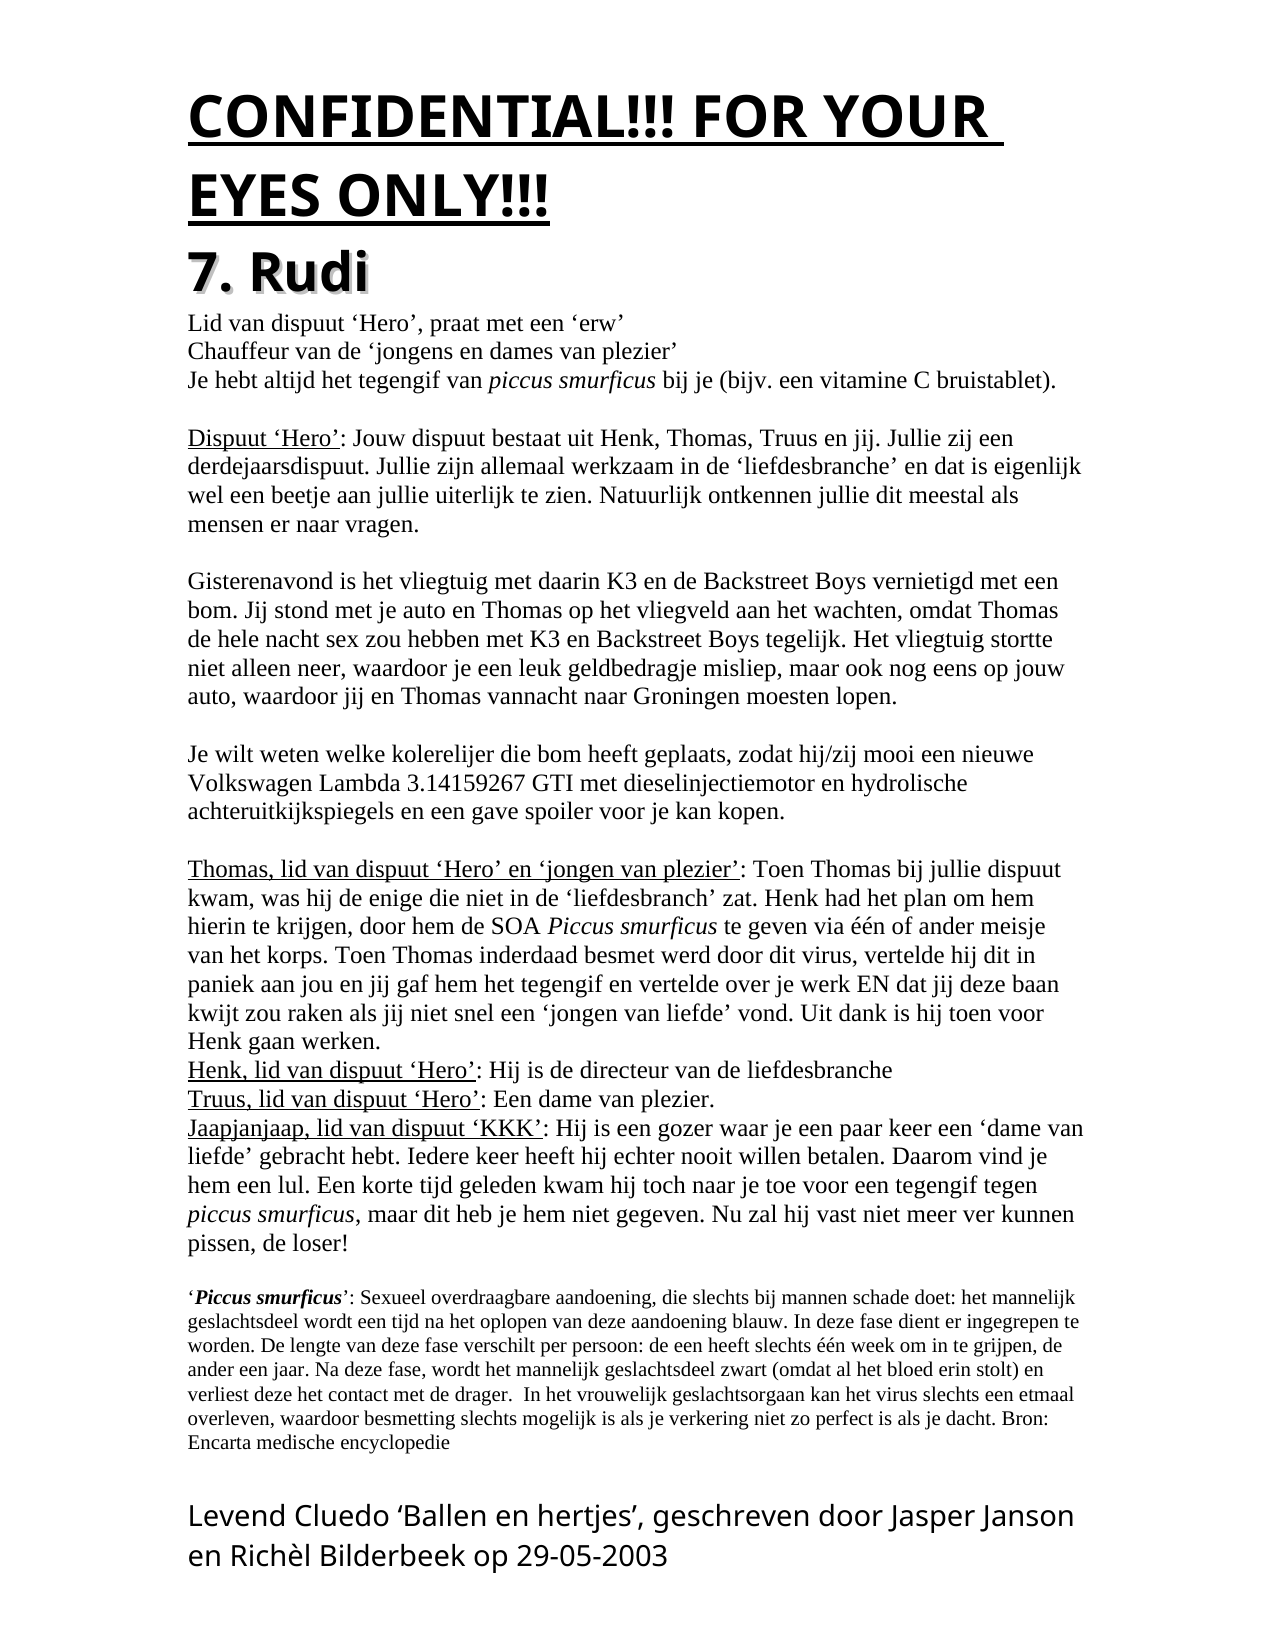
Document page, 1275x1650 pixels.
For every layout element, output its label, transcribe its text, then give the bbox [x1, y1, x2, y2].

text Je wilt weten welke kolerelijer die bom heeft geplaats, zodat hij/zij mooi een nieuwe Volkswagen Lambda 3.14159267 GTI met dieselinjectiemotor en hydrolische achteruitkijkspiegels en een gave spoiler voor je kan kopen. [187, 739, 1087, 825]
text Henk, lid van dispuut ‘Hero’: Hij is de directeur van de liefdesbranche [187, 1055, 1087, 1084]
text Chauffeur van de ‘jongens en dames van plezier’ [187, 336, 1087, 365]
text Lid van dispuut ‘Hero’, praat met een ‘erw’ [187, 308, 1087, 336]
text Truus, lid van dispuut ‘Hero’: Een dame van plezier. [187, 1084, 1087, 1113]
subtitle 7. Rudi [187, 234, 1087, 308]
text Thomas, lid van dispuut ‘Hero’ en ‘jongen van plezier’: Toen Thomas bij jullie dispuut kwam, was hij de enige die niet in de ‘liefdesbranch’ zat. Henk had het plan om hem hierin te krijgen, door hem de SOA Piccus smurficus te geven via één of ander meisje van het korps. Toen Thomas inderdaad besmet werd door dit virus, vertelde hij dit in paniek aan jou en jij gaf hem het tegengif en vertelde over je werk EN dat jij deze baan kwijt zou raken als jij niet snel een ‘jongen van liefde’ vond. Uit dank is hij toen voor Henk gaan werken. [187, 854, 1087, 1055]
text Jaapjanjaap, lid van dispuut ‘KKK’: Hij is een gozer waar je een paar keer een ‘dame van liefde’ gebracht hebt. Iedere keer heeft hij echter nooit willen betalen. Daarom vind je hem een lul. Een korte tijd geleden kwam hij toch naar je toe voor een tegengif tegen piccus smurficus, maar dit heb je hem niet gegeven. Nu zal hij vast niet meer ver kunnen pissen, de loser! [187, 1113, 1087, 1256]
text Je hebt altijd het tegengif van piccus smurficus bij je (bijv. een vitamine C bruistablet). [187, 365, 1087, 394]
text ‘Piccus smurficus’: Sexueel overdraagbare aandoening, die slechts bij mannen schade doet: het mannelijk geslachtsdeel wordt een tijd na het oplopen van deze aandoening blauw. In deze fase dient er ingegrepen te worden. De lengte van deze fase verschilt per persoon: de een heeft slechts één week om in te grijpen, de ander een jaar. Na deze fase, wordt het mannelijk geslachtsdeel zwart (omdat al het bloed erin stolt) en verliest deze het contact met de drager. In het vrouwelijk geslachtsorgaan kan het virus slechts een etmaal overleven, waardoor besmetting slechts mogelijk is als je verkering niet zo perfect is als je dacht. Bron: Encarta medische encyclopedie [187, 1285, 1087, 1454]
text Dispuut ‘Hero’: Jouw dispuut bestaat uit Henk, Thomas, Truus en jij. Jullie zij een derdejaarsdispuut. Jullie zijn allemaal werkzaam in de ‘liefdesbranche’ en dat is eigenlijk wel een beetje aan jullie uiterlijk te zien. Natuurlijk ontkennen jullie dit meestal als mensen er naar vragen. [187, 423, 1087, 538]
text Gisterenavond is het vliegtuig met daarin K3 en de Backstreet Boys vernietigd met een bom. Jij stond met je auto en Thomas op het vliegveld aan het wachten, omdat Thomas de hele nacht sex zou hebben met K3 en Backstreet Boys tegelijk. Het vliegtuig stortte niet alleen neer, waardoor je een leuk geldbedragje misliep, maar ook nog eens op jouw auto, waardoor jij en Thomas vannacht naar Groningen moesten lopen. [187, 566, 1087, 710]
